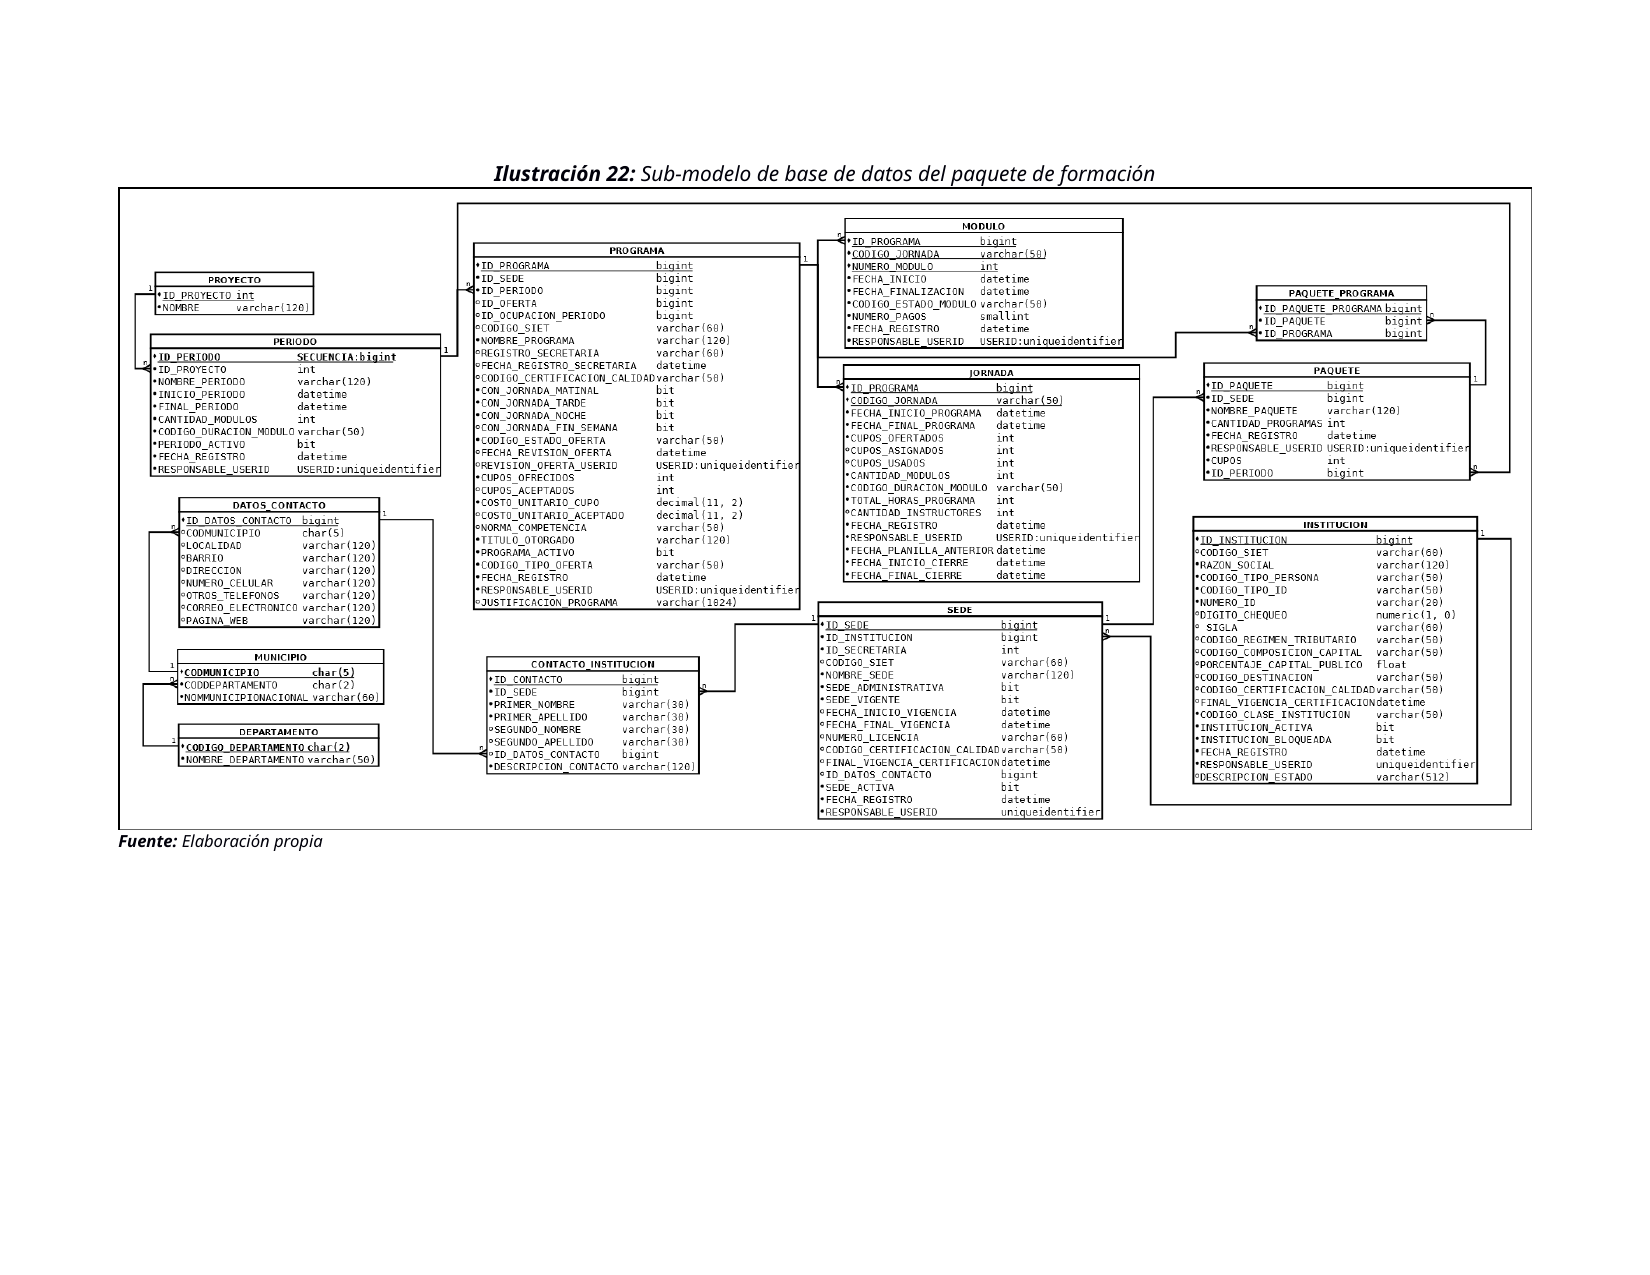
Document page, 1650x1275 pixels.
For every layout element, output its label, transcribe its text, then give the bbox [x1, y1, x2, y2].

picture [118, 187, 1532, 830]
text Ilustración 22: Sub-modelo de base de datos del paquete de formación [118, 159, 1532, 187]
text Fuente: Elaboración propia [118, 830, 1532, 852]
